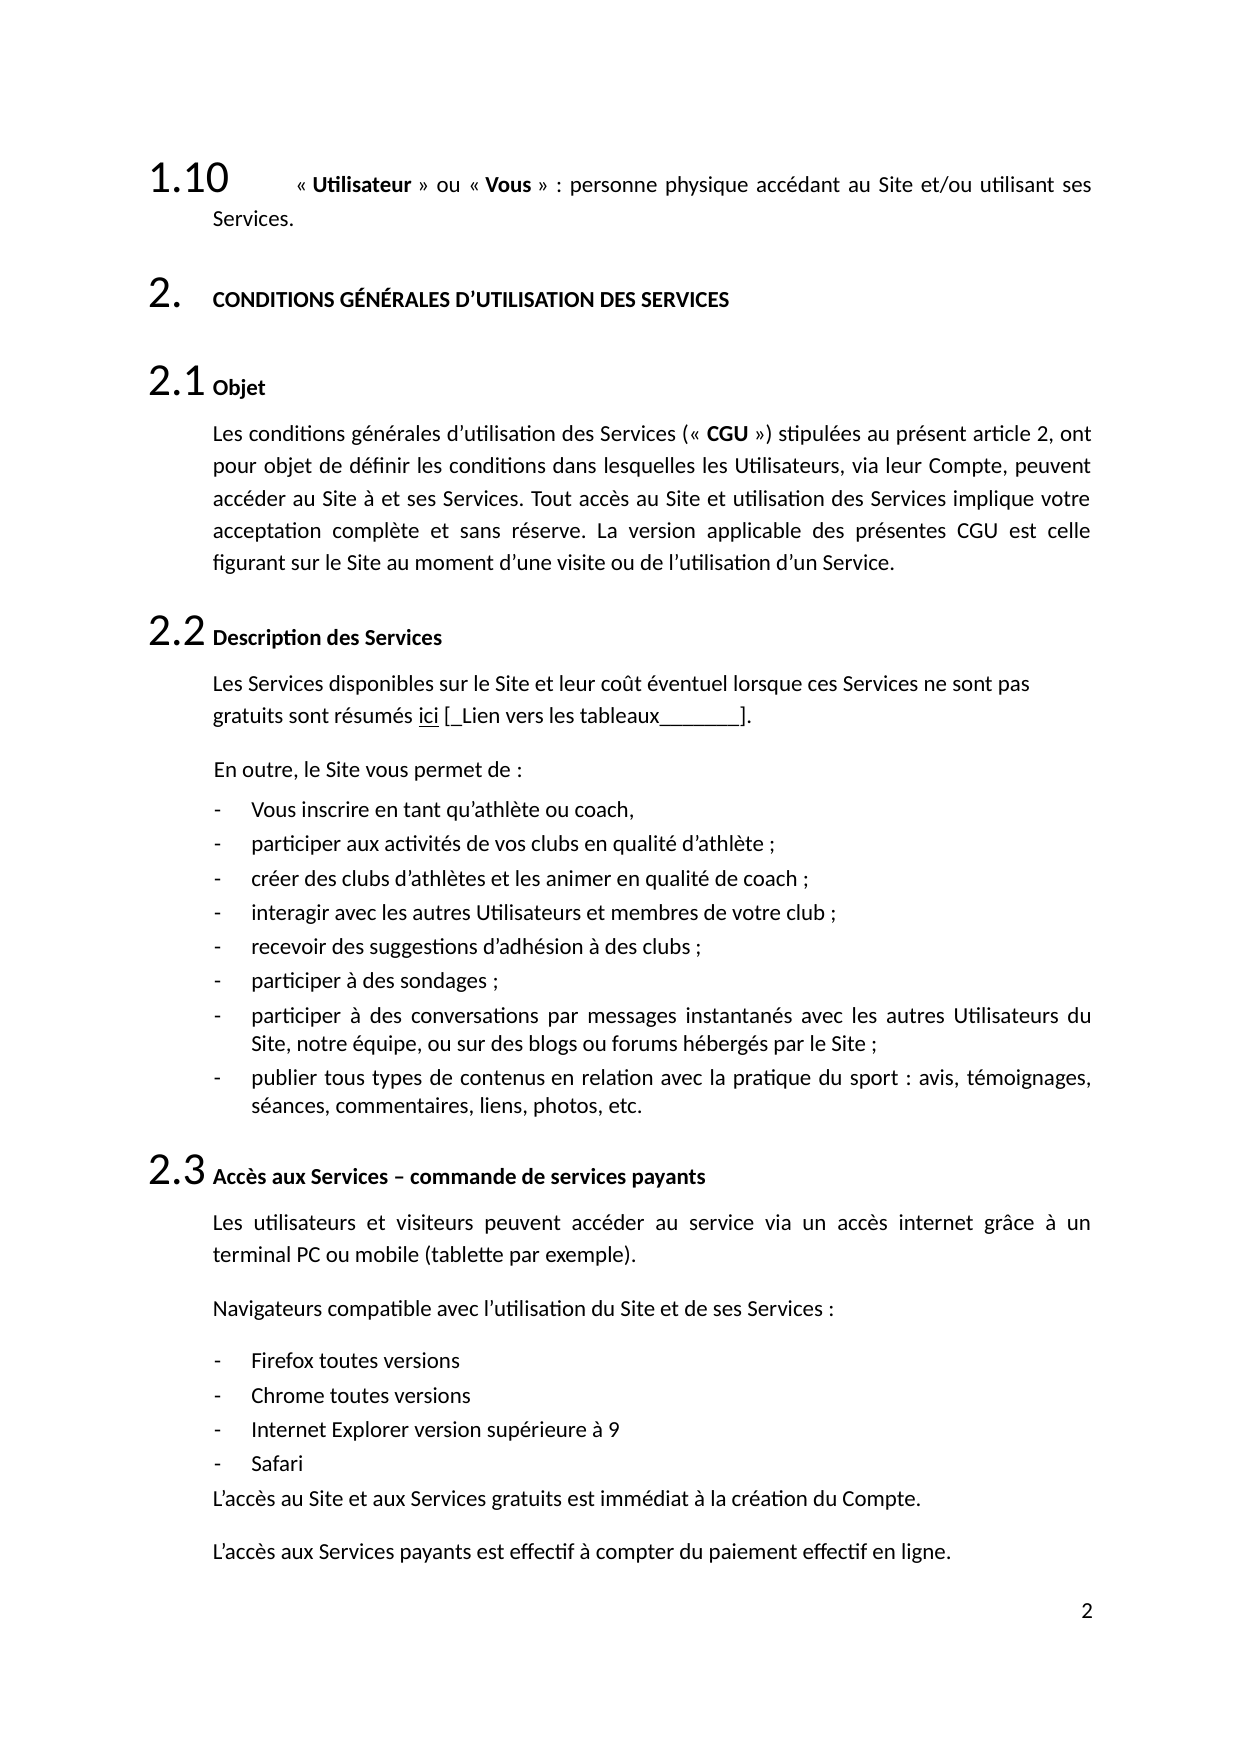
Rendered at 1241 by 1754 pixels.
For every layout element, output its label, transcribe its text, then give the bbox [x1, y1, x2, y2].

subtitle Accès aux Services – commande de services payants [148, 1140, 1092, 1196]
text Navigateurs compatible avec l’utilisation du Site et de ses Services : [213, 1294, 1092, 1322]
text Les Services disponibles sur le Site et leur coût éventuel lorsque ces Services ne sont pas gratuits sont résumés ici [_Lien vers les tableaux_______]. [213, 669, 1092, 730]
list Vous inscrire en tant qu’athlète ou coach, [214, 795, 1092, 823]
list créer des clubs d’athlètes et les animer en qualité de coach ; [214, 864, 1092, 892]
list Internet Explorer version supérieure à 9 [214, 1415, 1092, 1443]
list interagir avec les autres Utilisateurs et membres de votre club ; [214, 898, 1092, 926]
list publier tous types de contenus en relation avec la pratique du sport : avis, témoignages, séances, commentaires, liens, photos, etc. [214, 1063, 1092, 1119]
list participer à des conversations par messages instantanés avec les autres Utilisateurs du Site, notre équipe, ou sur des blogs ou forums hébergés par le Site ; [214, 1001, 1092, 1057]
list Firefox toutes versions [214, 1347, 1092, 1375]
subtitle Description des Services [148, 601, 1092, 657]
list recevoir des suggestions d’adhésion à des clubs ; [214, 932, 1092, 960]
text En outre, le Site vous permet de : [214, 755, 1092, 783]
text Les utilisateurs et visiteurs peuvent accéder au service via un accès internet grâce à un terminal PC ou mobile (tablette par exemple). [213, 1208, 1092, 1269]
text L’accès au Site et aux Services gratuits est immédiat à la création du Compte. [213, 1484, 1092, 1512]
list Chrome toutes versions [214, 1381, 1092, 1409]
list participer aux activités de vos clubs en qualité d’athlète ; [214, 829, 1092, 857]
list participer à des sondages ; [214, 967, 1092, 994]
list Safari [214, 1449, 1092, 1477]
text L’accès aux Services payants est effectif à compter du paiement effectif en ligne. [213, 1537, 1092, 1565]
subtitle « Utilisateur » ou « Vous » : personne physique accédant au Site et/ou utilisant ses Services. [148, 148, 1092, 232]
text Les conditions générales d’utilisation des Services (« CGU ») stipulées au présent article 2, ont pour objet de définir les conditions dans lesquelles les Utilisateurs, via leur Compte, peuvent accéder au Site à et ses Services. Tout accès au Site et utilisation des Services implique votre acceptation complète et sans réserve. La version applicable des présentes CGU est celle figurant sur le Site au moment d’une visite ou de l’utilisation d’un Service. [213, 419, 1092, 576]
subtitle Conditions générales d’utilisation des services [148, 263, 1092, 319]
subtitle Objet [148, 351, 1092, 407]
